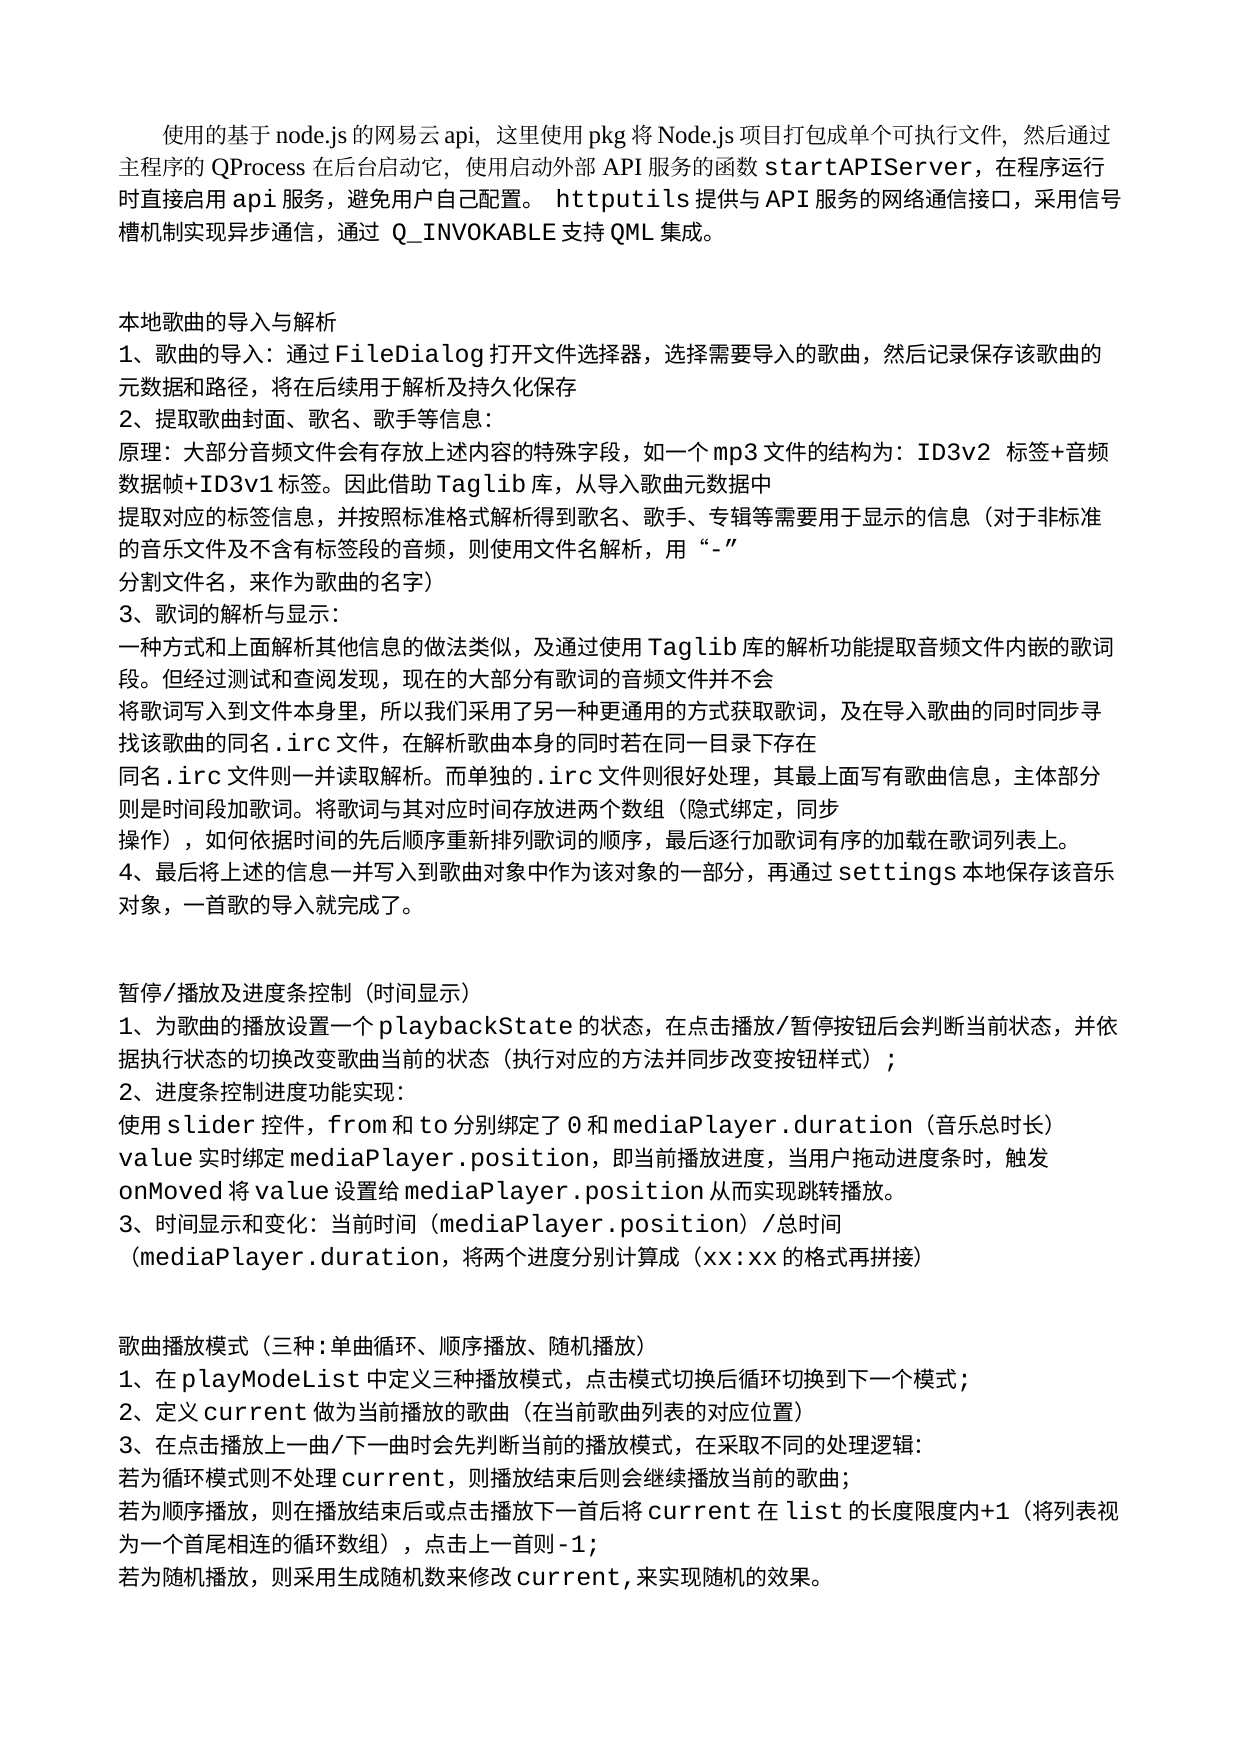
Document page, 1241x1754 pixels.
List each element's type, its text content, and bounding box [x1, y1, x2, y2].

text 一种方式和上面解析其他信息的做法类似，及通过使用Taglib库的解析功能提取音频文件内嵌的歌词段。但经过测试和查阅发现，现在的大部分有歌词的音频文件并不会 [118, 629, 1122, 694]
text value实时绑定mediaPlayer.position，即当前播放进度，当用户拖动进度条时，触发onMoved将value设置给mediaPlayer.position从而实现跳转播放。 [118, 1141, 1122, 1207]
text 1、歌曲的导入：通过FileDialog打开文件选择器，选择需要导入的歌曲，然后记录保存该歌曲的元数据和路径，将在后续用于解析及持久化保存 [118, 337, 1122, 402]
text 将歌词写入到文件本身里，所以我们采用了另一种更通用的方式获取歌词，及在导入歌曲的同时同步寻找该歌曲的同名.irc文件，在解析歌曲本身的同时若在同一目录下存在 [118, 694, 1122, 759]
text 2、进度条控制进度功能实现： [118, 1075, 1122, 1108]
text 同名.irc文件则一并读取解析。而单独的.irc文件则很好处理，其最上面写有歌曲信息，主体部分则是时间段加歌词。将歌词与其对应时间存放进两个数组（隐式绑定，同步 [118, 759, 1122, 823]
text 暂停/播放及进度条控制（时间显示） [118, 976, 1122, 1009]
text 3、在点击播放上一曲/下一曲时会先判断当前的播放模式，在采取不同的处理逻辑： [118, 1428, 1122, 1461]
text 2、提取歌曲封面、歌名、歌手等信息： [118, 402, 1122, 434]
text 若为随机播放，则采用生成随机数来修改current,来实现随机的效果。 [118, 1559, 1122, 1592]
text 使用slider控件，from和to分别绑定了0和mediaPlayer.duration（音乐总时长） [118, 1108, 1122, 1141]
text 使用的基于node.js的网易云api，这里使用pkg将Node.js项目打包成单个可执行文件，然后通过主程序的 QProcess 在后台启动它，使用启动外部 API 服务的函数 startAPIServer，在程序运行时直接启用api服务，避免用户自己配置。 httputils提供与API服务的网络通信接口，采用信号槽机制实现异步通信，通过 Q_INVOKABLE支持QML集成。 [118, 118, 1122, 277]
text 2、定义current做为当前播放的歌曲（在当前歌曲列表的对应位置） [118, 1395, 1122, 1428]
text 若为循环模式则不处理current，则播放结束后则会继续播放当前的歌曲； [118, 1461, 1122, 1494]
text 歌曲播放模式（三种:单曲循环、顺序播放、随机播放） [118, 1329, 1122, 1362]
text 4、最后将上述的信息一并写入到歌曲对象中作为该对象的一部分，再通过settings本地保存该音乐对象，一首歌的导入就完成了。 [118, 855, 1122, 919]
text 分割文件名，来作为歌曲的名字） [118, 565, 1122, 597]
text 本地歌曲的导入与解析 [118, 305, 1122, 337]
text 3、歌词的解析与显示： [118, 597, 1122, 629]
text 1、在playModeList中定义三种播放模式，点击模式切换后循环切换到下一个模式; [118, 1362, 1122, 1395]
text 原理：大部分音频文件会有存放上述内容的特殊字段，如一个mp3文件的结构为：ID3v2 标签+音频数据帧+ID3v1标签。因此借助Taglib库，从导入歌曲元数据中 [118, 434, 1122, 500]
text 1、为歌曲的播放设置一个playbackState的状态，在点击播放/暂停按钮后会判断当前状态，并依据执行状态的切换改变歌曲当前的状态（执行对应的方法并同步改变按钮样式）; [118, 1009, 1122, 1075]
text 3、时间显示和变化：当前时间（mediaPlayer.position）/总时间（mediaPlayer.duration，将两个进度分别计算成（xx:xx的格式再拼接） [118, 1207, 1122, 1272]
text 操作），如何依据时间的先后顺序重新排列歌词的顺序，最后逐行加歌词有序的加载在歌词列表上。 [118, 823, 1122, 855]
text 提取对应的标签信息，并按照标准格式解析得到歌名、歌手、专辑等需要用于显示的信息（对于非标准的音乐文件及不含有标签段的音频，则使用文件名解析，用“-” [118, 500, 1122, 565]
text 若为顺序播放，则在播放结束后或点击播放下一首后将current在list的长度限度内+1（将列表视为一个首尾相连的循环数组），点击上一首则-1; [118, 1494, 1122, 1559]
